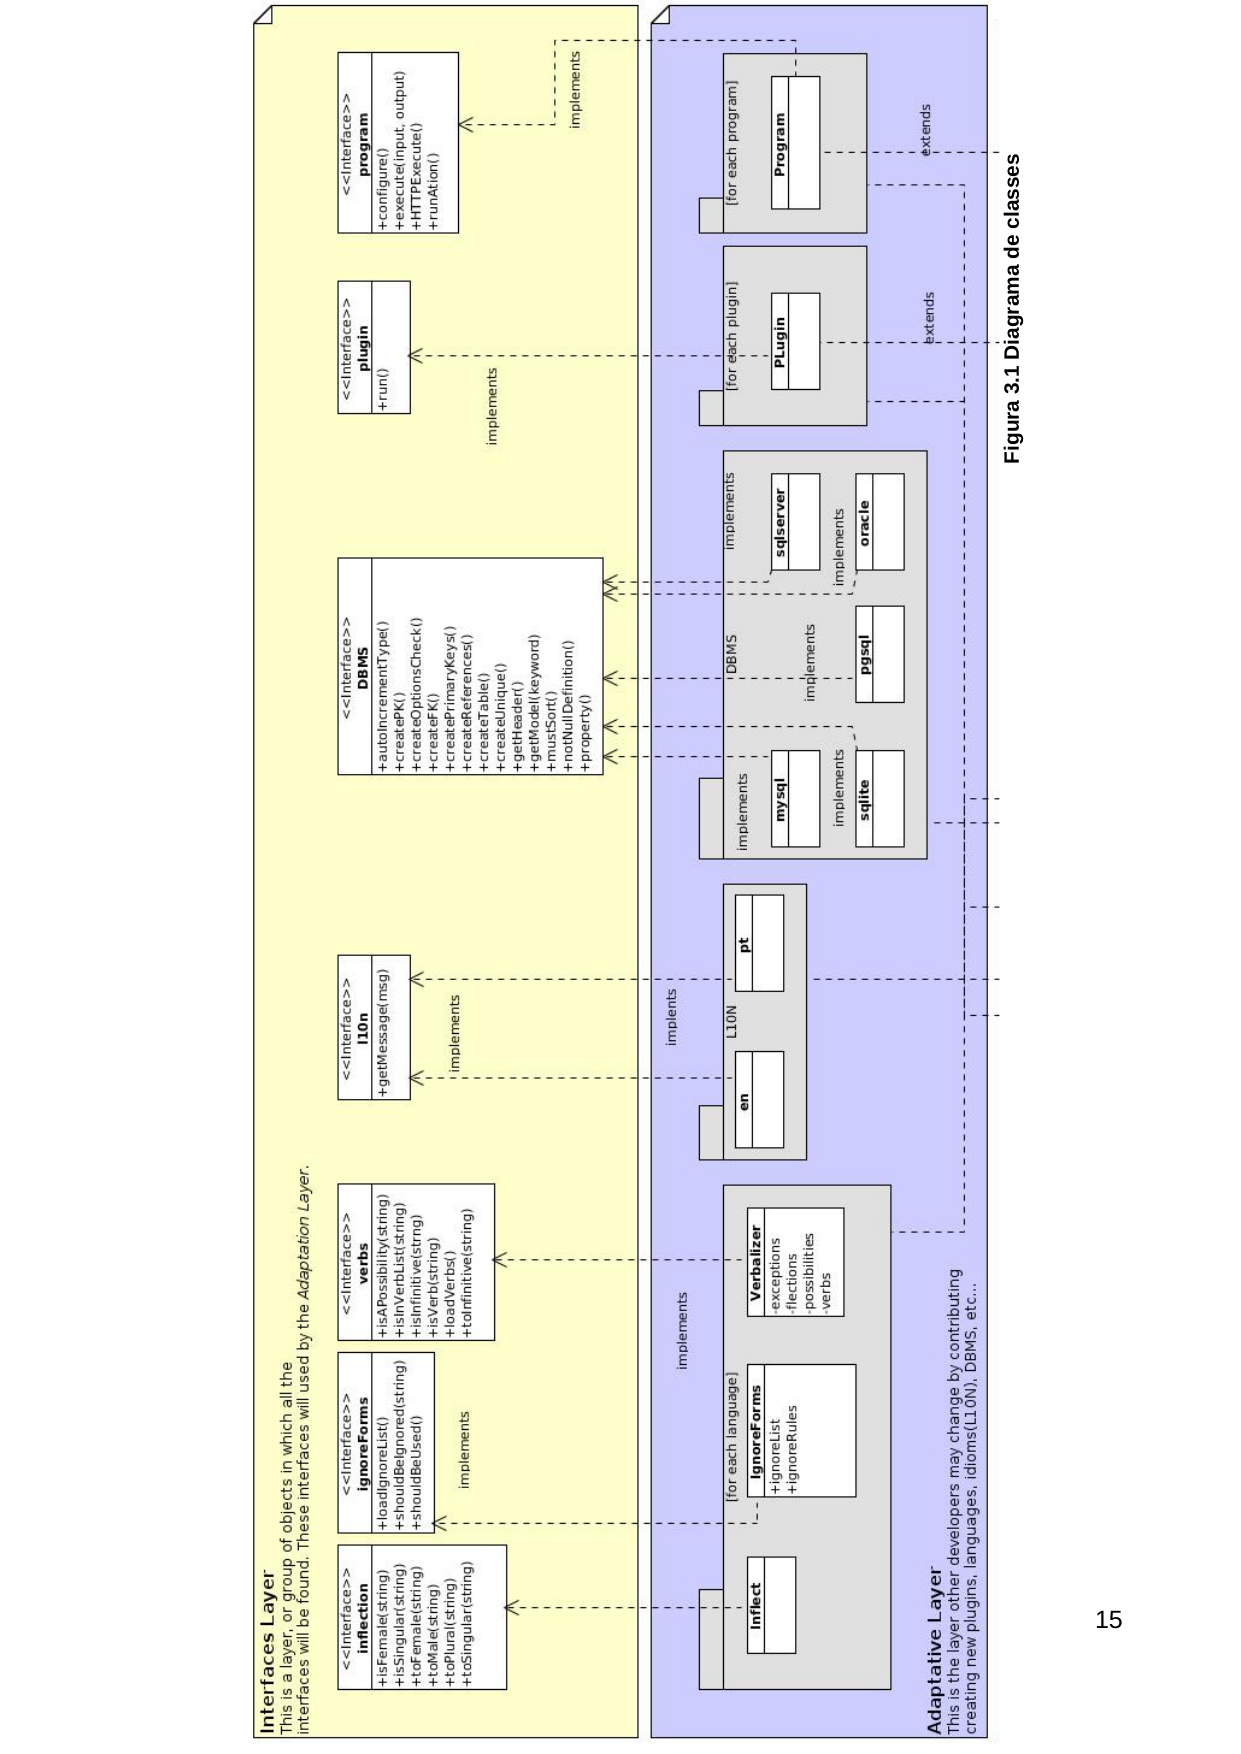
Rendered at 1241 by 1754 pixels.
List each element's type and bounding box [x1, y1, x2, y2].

picture [240, 0, 1000, 1754]
